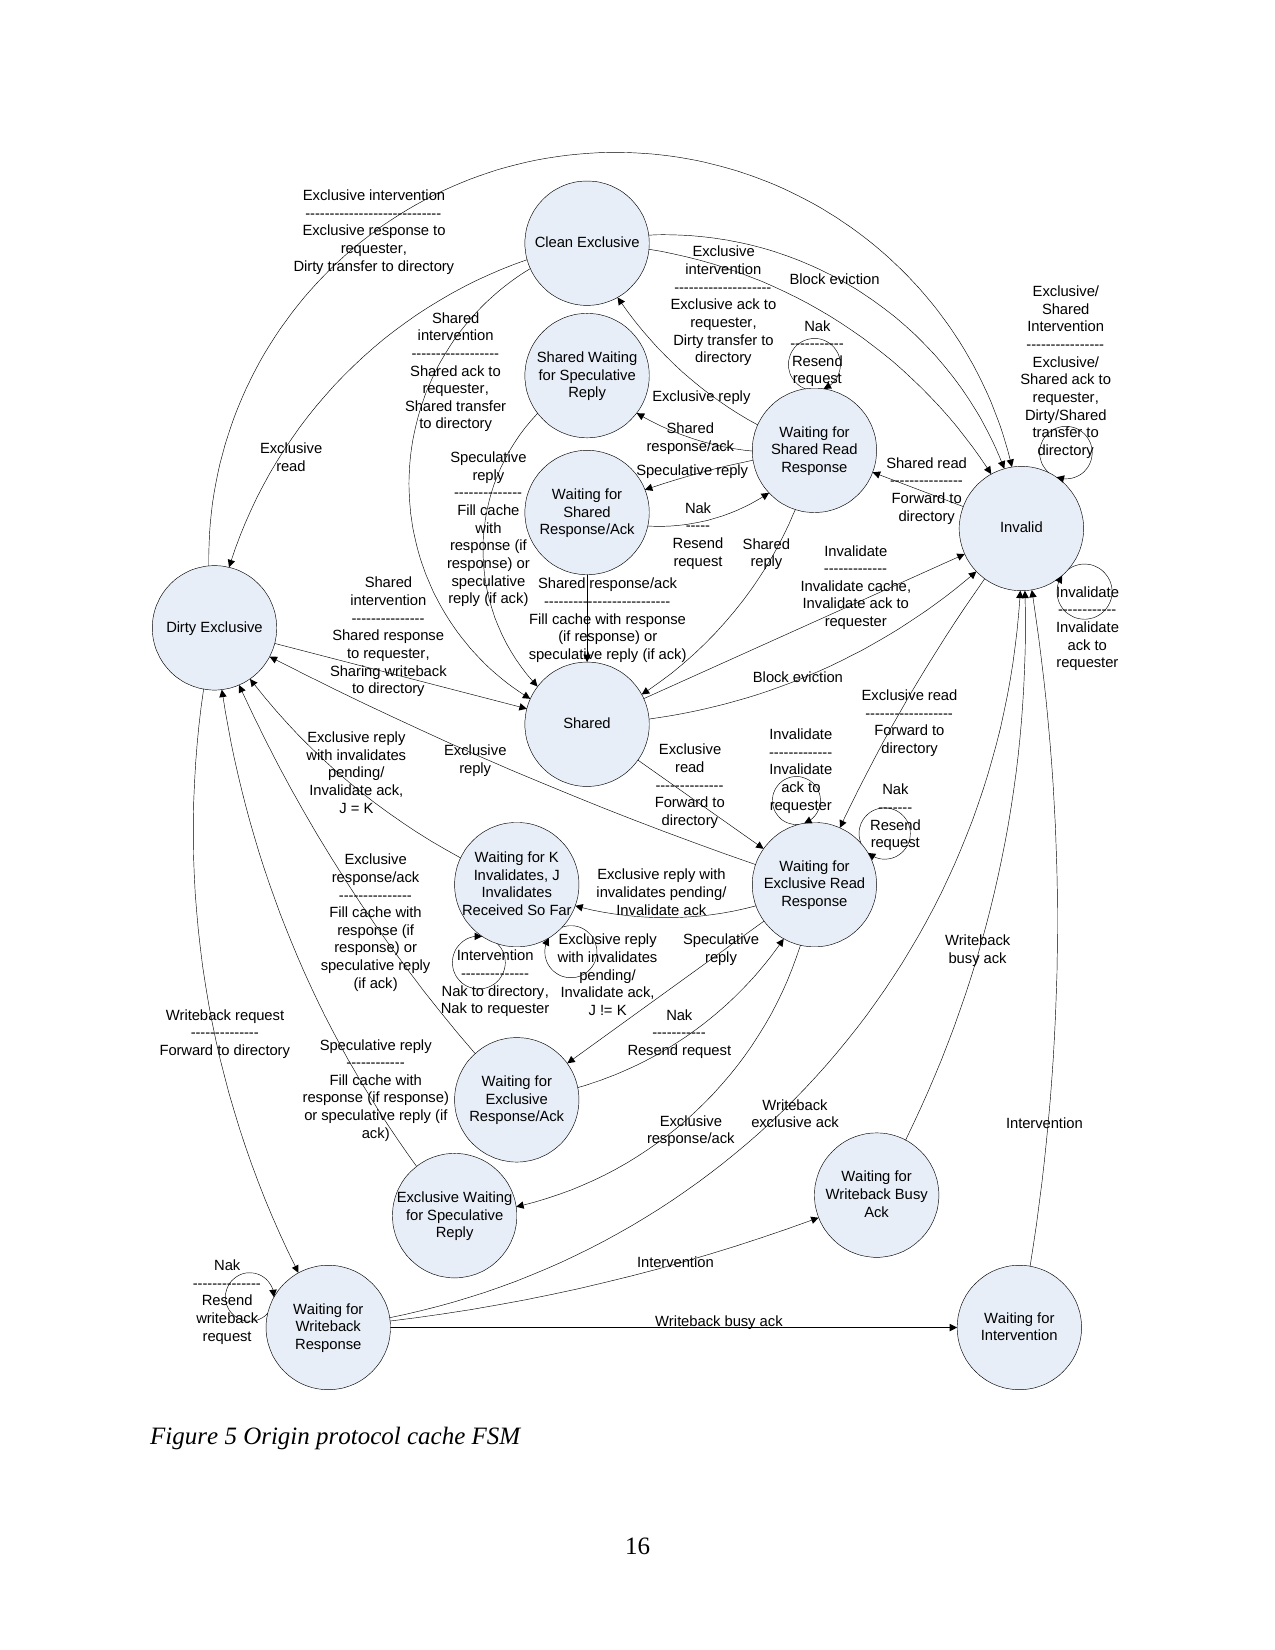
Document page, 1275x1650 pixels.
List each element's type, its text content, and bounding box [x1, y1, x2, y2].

text Figure 5 Origin protocol cache FSM [150, 1421, 1125, 1449]
